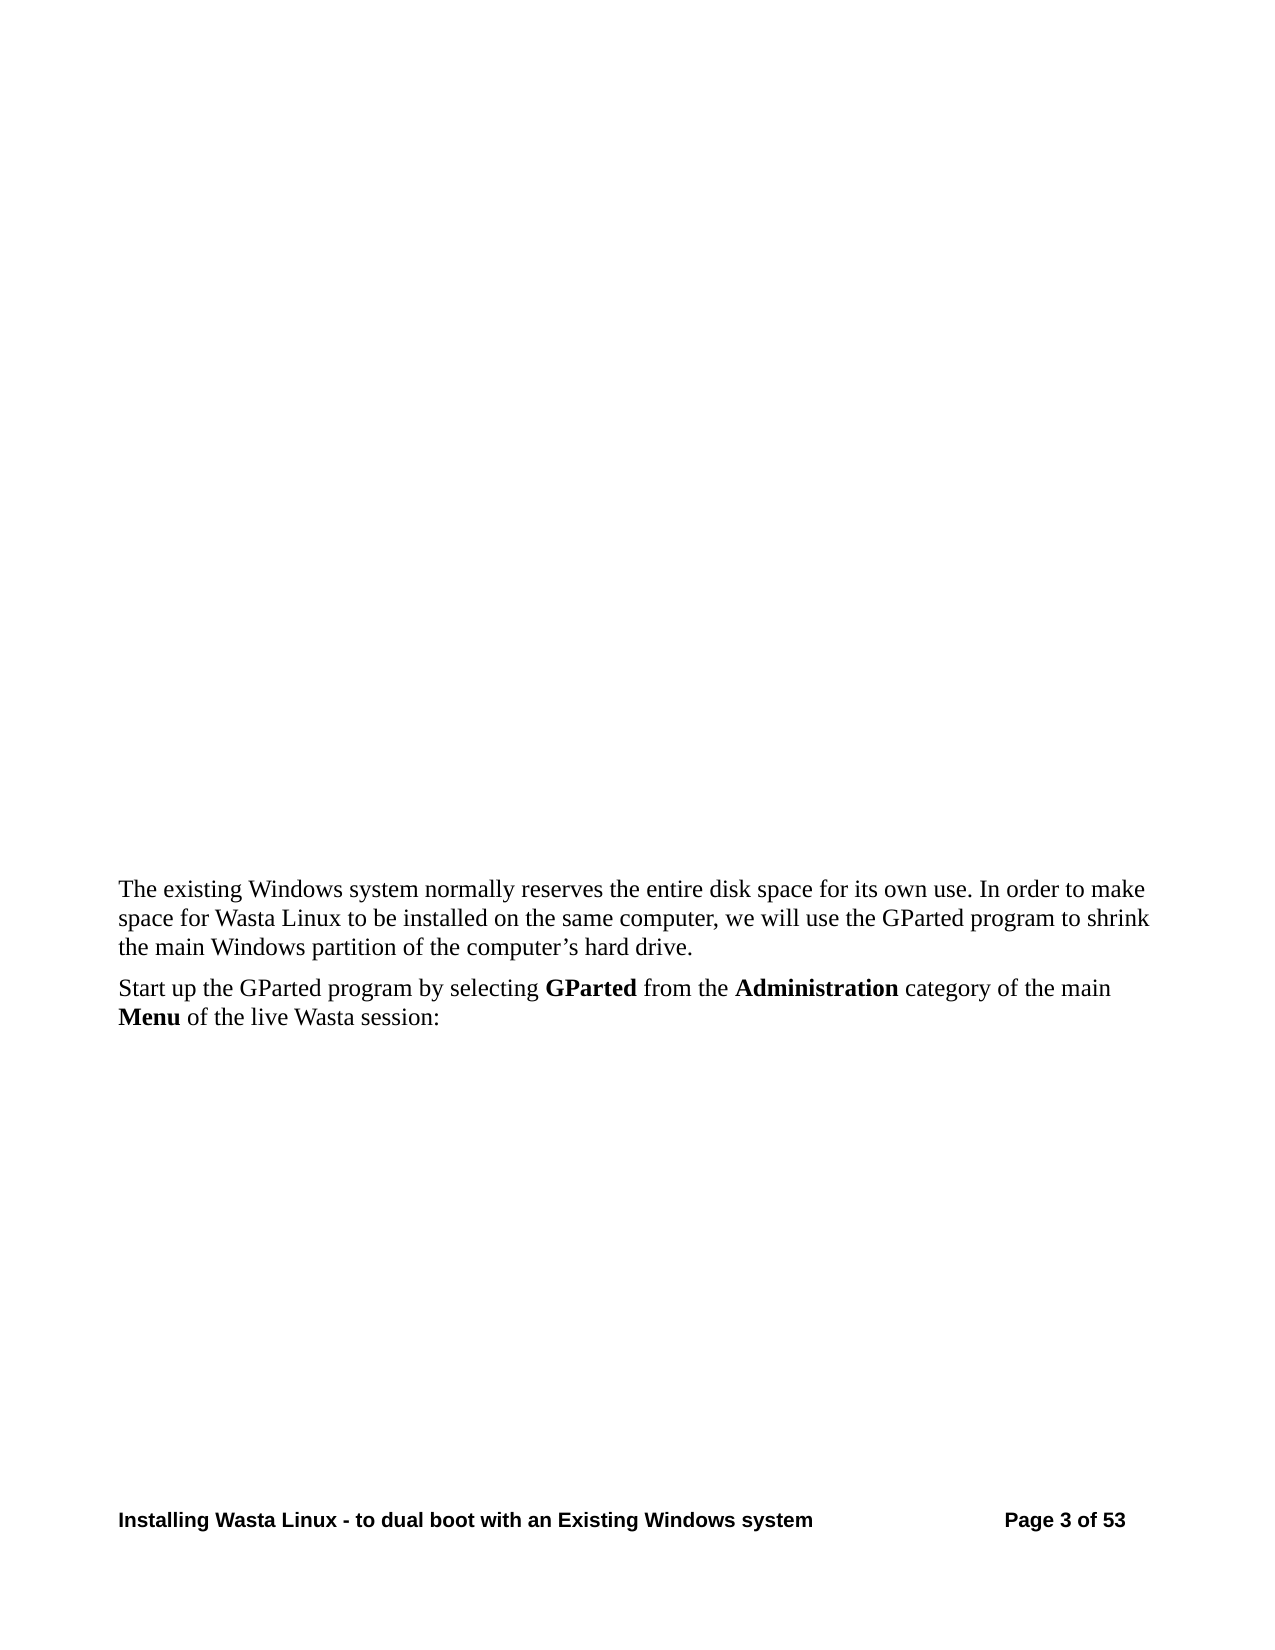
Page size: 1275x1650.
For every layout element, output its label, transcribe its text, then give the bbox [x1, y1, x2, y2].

text The existing Windows system normally reserves the entire disk space for its own use. In order to make space for Wasta Linux to be installed on the same computer, we will use the GParted program to shrink the main Windows partition of the computer’s hard drive. [118, 874, 1157, 961]
text Start up the GParted program by selecting GParted from the Administration category of the main Menu of the live Wasta session: [118, 973, 1157, 1031]
